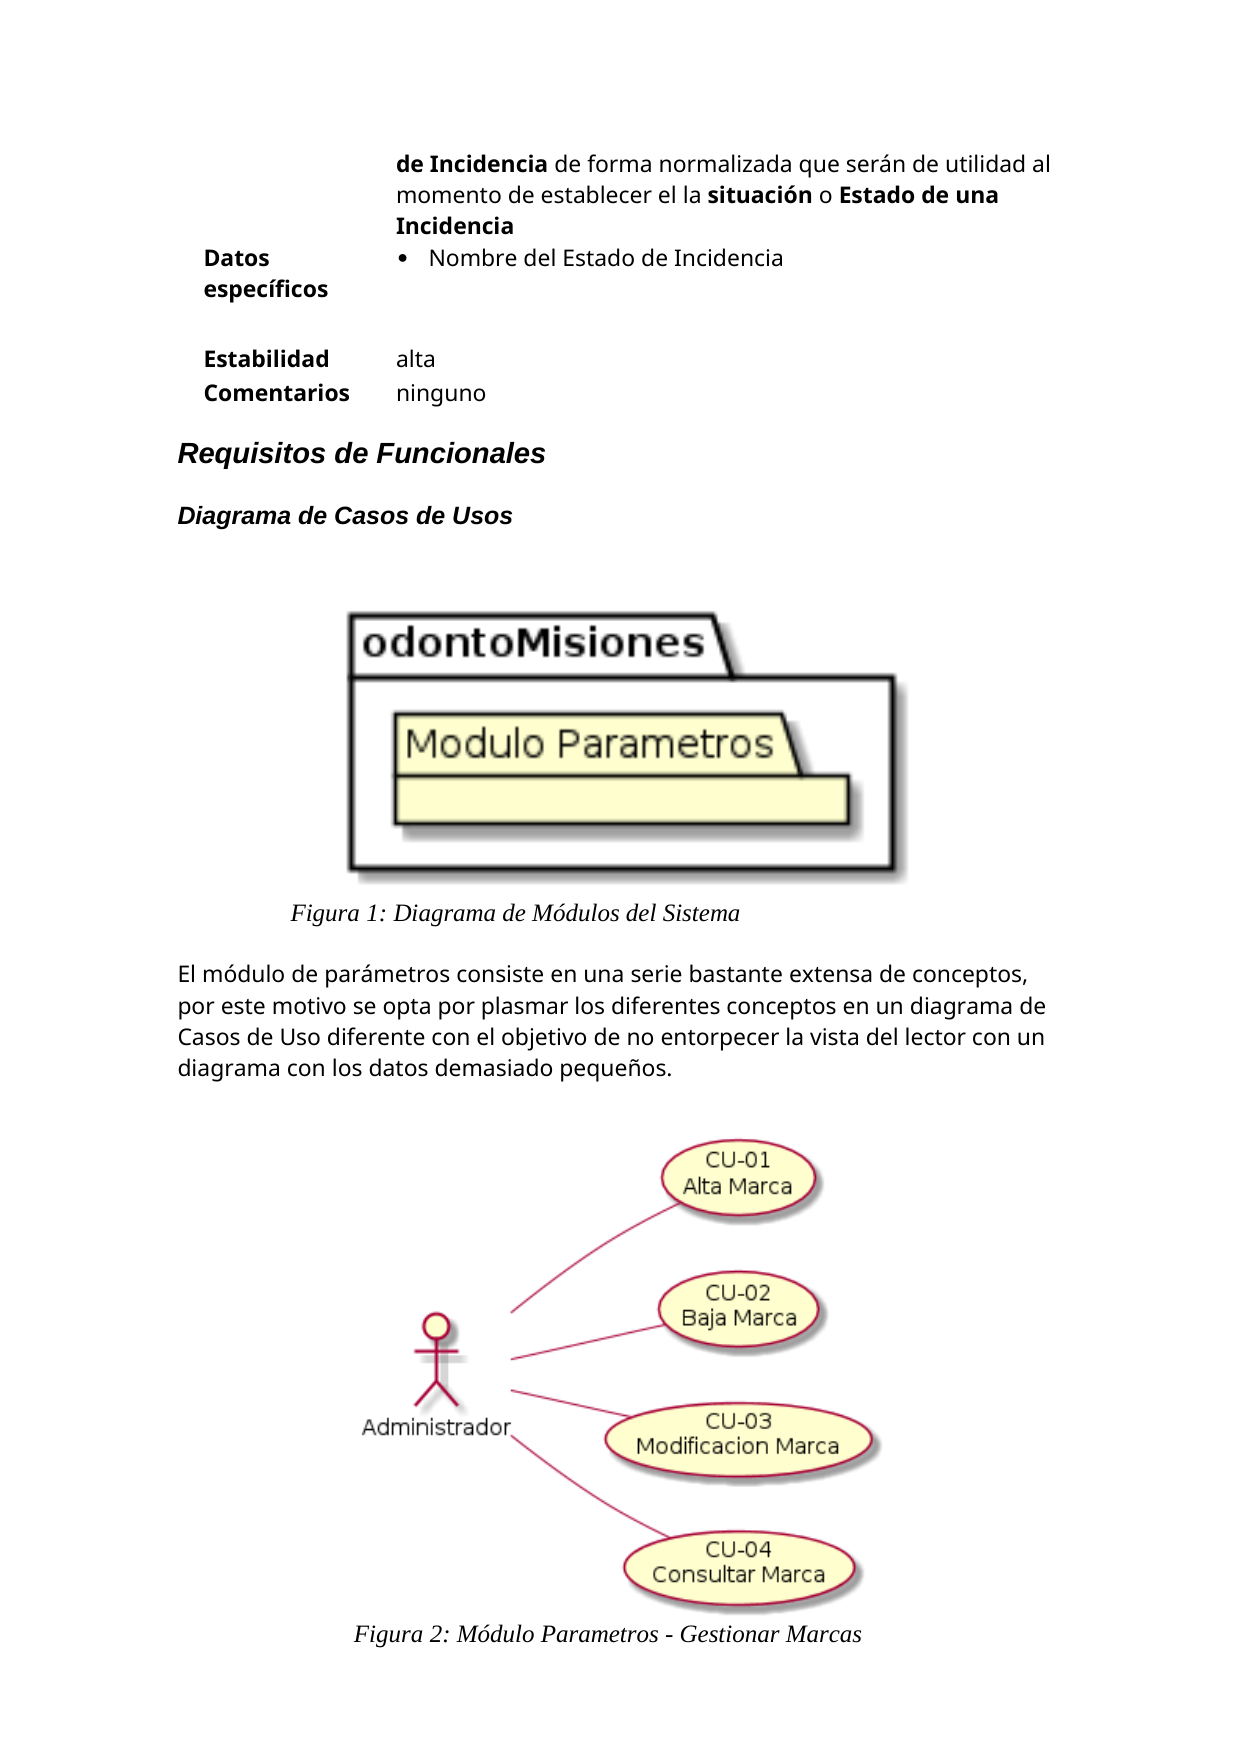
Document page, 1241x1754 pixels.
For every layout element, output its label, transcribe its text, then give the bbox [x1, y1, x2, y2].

table_cell ninguno [385, 374, 1107, 411]
picture [353, 1127, 887, 1620]
table_cell de Incidencia de forma normalizada que serán de utilidad al momento de establecer el la situación o Estado de una Incidencia [385, 148, 1107, 241]
text Figura 2: Módulo Parametros - Gestionar Marcas [354, 1620, 887, 1648]
table_cell Estabilidad [192, 343, 384, 374]
table_cell Nombre del Estado de Incidencia [385, 241, 1107, 342]
table_cell alta [385, 343, 589, 374]
text El módulo de parámetros consiste en una serie bastante extensa de conceptos, por este motivo se opta por plasmar los diferentes conceptos en un diagrama de Casos de Uso diferente con el objetivo de no entorpecer la vista del lector con un diagrama con los datos demasiado pequeños. [177, 958, 1063, 1083]
table_cell [590, 343, 1107, 374]
subtitle Diagrama de Casos de Usos [177, 501, 1063, 530]
picture [290, 548, 950, 899]
table_cell Comentarios [192, 374, 384, 411]
text Figura 1: Diagrama de Módulos del Sistema [290, 899, 950, 927]
subtitle Requisitos de Funcionales [177, 436, 1063, 470]
table_cell [192, 148, 384, 241]
table_cell Datos específicos [192, 241, 384, 304]
table_cell [192, 304, 384, 342]
